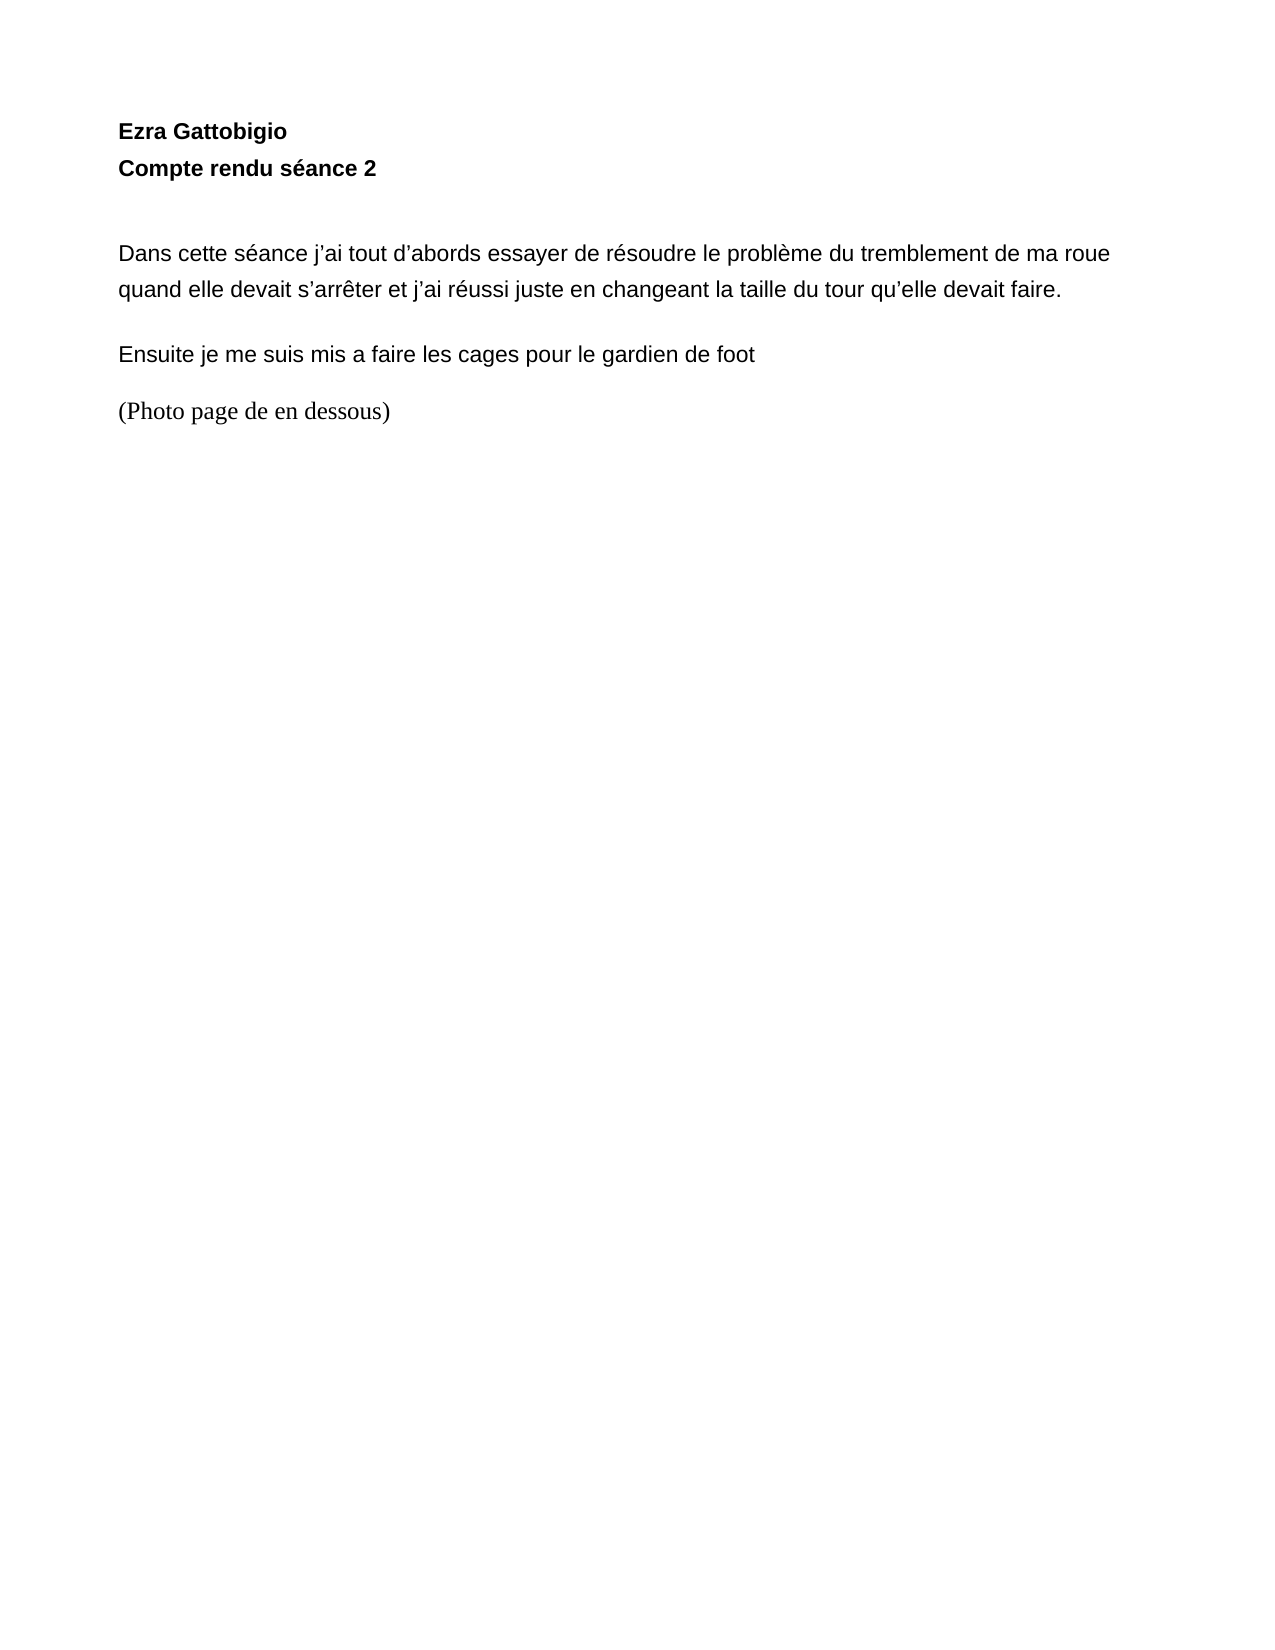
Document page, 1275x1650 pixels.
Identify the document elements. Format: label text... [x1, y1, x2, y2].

text Dans cette séance j’ai tout d’abords essayer de résoudre le problème du tremblement de ma roue quand elle devait s’arrêter et j’ai réussi juste en changeant la taille du tour qu’elle devait faire. [118, 240, 1157, 303]
text Ezra Gattobigio [118, 118, 1157, 144]
text (Photo page de en dessous) [118, 396, 1157, 425]
text Ensuite je me suis mis a faire les cages pour le gardien de foot [118, 341, 1157, 368]
text Compte rendu séance 2 [118, 154, 1157, 181]
